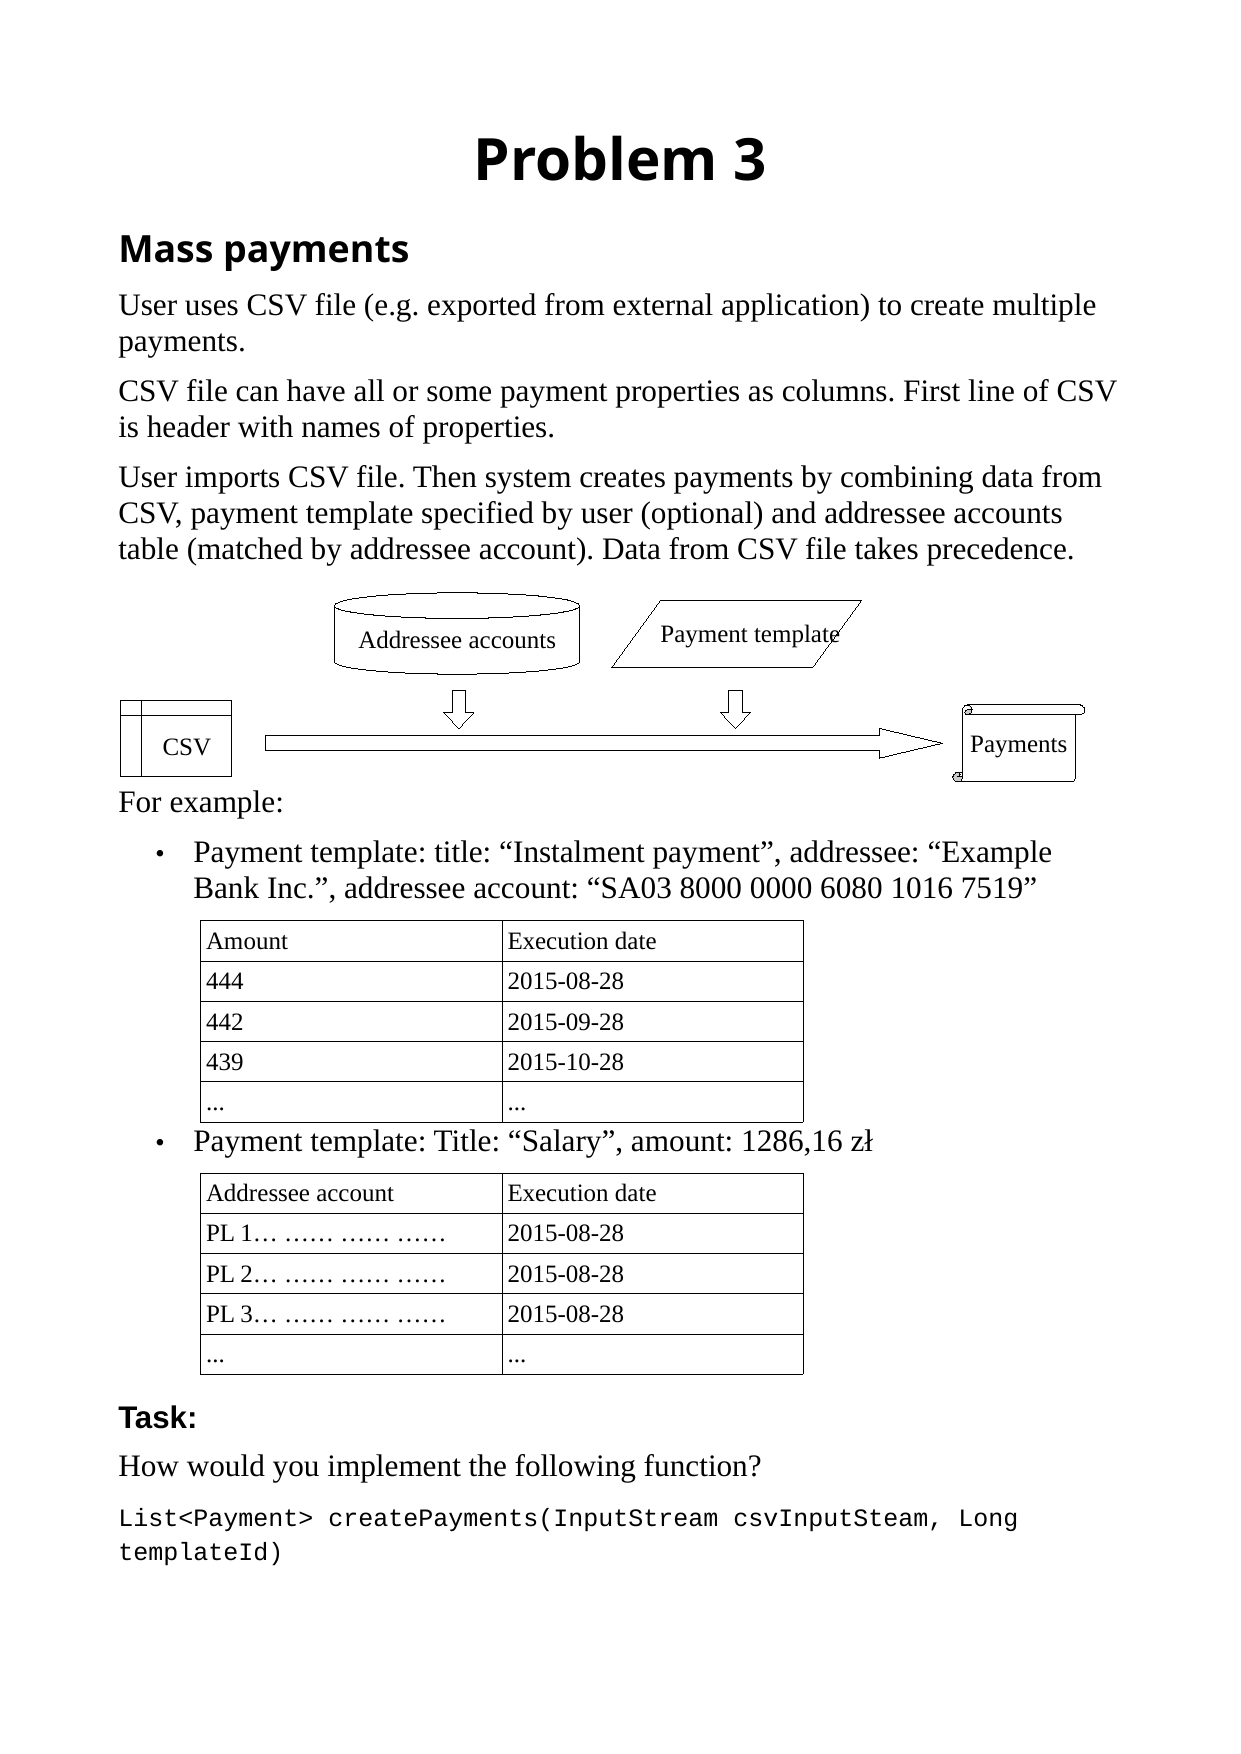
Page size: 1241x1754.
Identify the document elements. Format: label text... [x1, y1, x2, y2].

table_header Addressee account [201, 1174, 502, 1213]
table_cell 2015-10-28 [503, 1042, 803, 1081]
table_cell 2015-08-28 [503, 1254, 803, 1293]
table_cell 442 [201, 1002, 502, 1041]
table_header Amount [201, 921, 502, 961]
table_header Execution date [503, 921, 803, 961]
table_cell 439 [201, 1042, 502, 1081]
table_cell 444 [201, 962, 502, 1001]
text User imports CSV file. Then system creates payments by combining data from CSV, payment template specified by user (optional) and addressee accounts table (matched by addressee account). Data from CSV file takes precedence. [118, 459, 1122, 567]
text For example: [118, 783, 1122, 819]
list Payment template: title: “Instalment payment”, addressee: “Example Bank Inc.”, addressee account: “SA03 8000 0000 6080 1016 7519” [156, 834, 1122, 906]
table_cell ... [503, 1082, 803, 1122]
subtitle Mass payments [118, 222, 1122, 273]
list Payment template: Title: “Salary”, amount: 1286,16 zł [156, 1122, 1122, 1158]
text List<Payment> createPayments(InputStream csvInputSteam, Long templateId) [118, 1505, 1122, 1567]
table_cell 2015-08-28 [503, 1214, 803, 1253]
subtitle Task: [118, 1399, 1122, 1435]
table_cell 2015-08-28 [503, 1294, 803, 1334]
text CSV file can have all or some payment properties as columns. First line of CSV is header with names of properties. [118, 372, 1122, 444]
text How would you implement the following function? [118, 1447, 1122, 1483]
table_cell ... [201, 1335, 502, 1374]
table_cell PL 3… …… …… …… [201, 1294, 502, 1334]
table_cell 2015-08-28 [503, 962, 803, 1001]
title Problem 3 [118, 118, 1122, 198]
table_cell PL 1… …… …… …… [201, 1214, 502, 1253]
table_cell PL 2… …… …… …… [201, 1254, 502, 1293]
table_cell ... [201, 1082, 502, 1122]
text User uses CSV file (e.g. exported from external application) to create multiple payments. [118, 286, 1122, 358]
table_cell 2015-09-28 [503, 1002, 803, 1041]
table_cell ... [503, 1335, 803, 1374]
table_header Execution date [503, 1174, 803, 1213]
